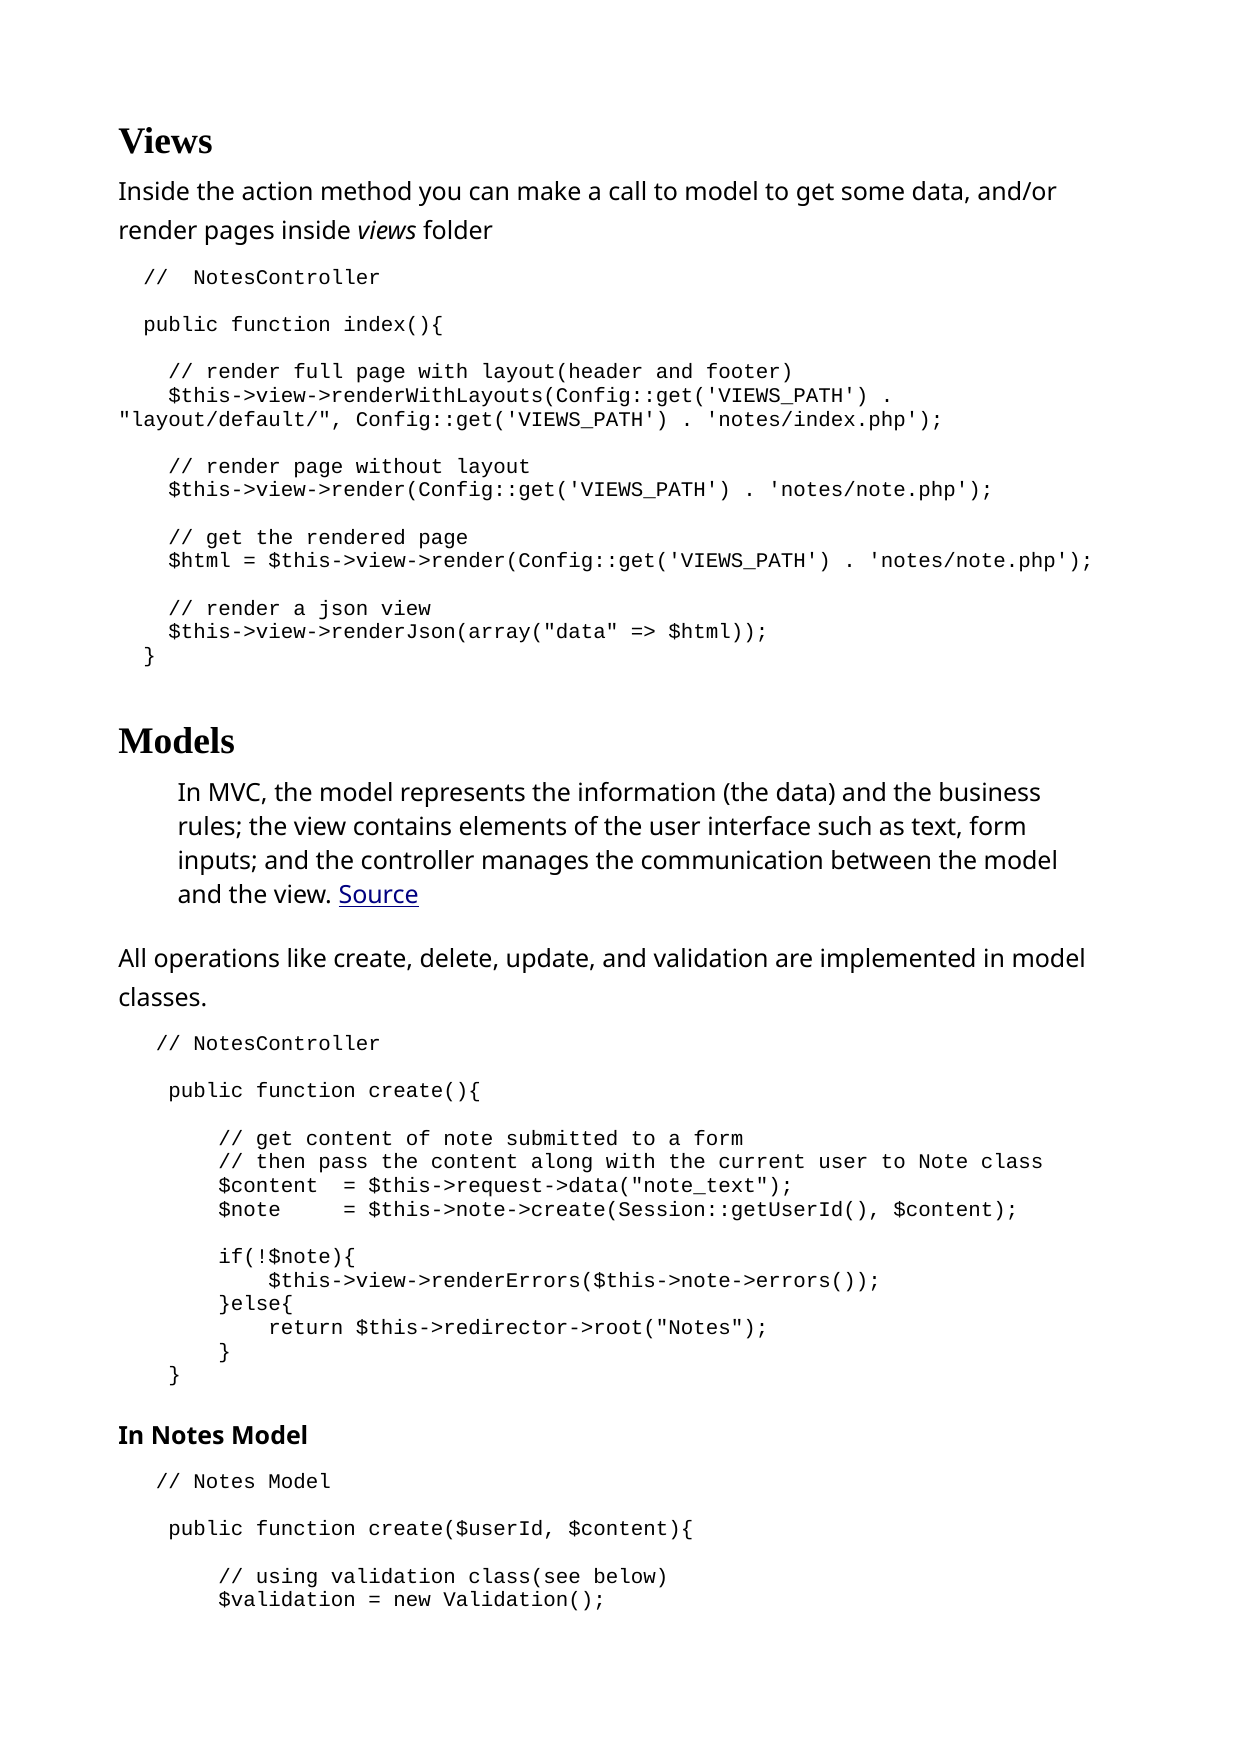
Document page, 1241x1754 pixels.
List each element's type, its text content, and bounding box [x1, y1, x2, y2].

subtitle Views [118, 118, 1122, 161]
text // NotesController [118, 1033, 1122, 1057]
text In MVC, the model represents the information (the data) and the business rules; the view contains elements of the user interface such as text, form inputs; and the controller manages the communication between the model and the view. Source [177, 774, 1063, 911]
text // render a json view [118, 598, 1122, 621]
text $validation = new Validation(); [118, 1589, 1122, 1613]
text $content = $this->request->data("note_text"); [118, 1175, 1122, 1199]
text return $this->redirector->root("Notes"); [118, 1317, 1122, 1341]
text $this->view->renderErrors($this->note->errors()); [118, 1270, 1122, 1293]
text // render page without layout [118, 456, 1122, 479]
text public function create(){ [118, 1081, 1122, 1104]
text All operations like create, delete, update, and validation are implemented in model classes. [118, 940, 1122, 1013]
text // NotesController [118, 267, 1122, 290]
text } [118, 645, 1122, 669]
text // using validation class(see below) [118, 1566, 1122, 1589]
text } [118, 1341, 1122, 1364]
text } [118, 1364, 1122, 1388]
text // then pass the content along with the current user to Note class [118, 1151, 1122, 1175]
text }else{ [118, 1293, 1122, 1317]
text $html = $this->view->render(Config::get('VIEWS_PATH') . 'notes/note.php'); [118, 550, 1122, 574]
text In Notes Model [118, 1417, 1122, 1451]
subtitle Models [118, 719, 1122, 762]
text public function create($userId, $content){ [118, 1518, 1122, 1542]
text Inside the action method you can make a call to model to get some data, and/or render pages inside views folder [118, 174, 1122, 247]
text // Notes Model [118, 1471, 1122, 1495]
text $this->view->renderJson(array("data" => $html)); [118, 621, 1122, 645]
text $this->view->render(Config::get('VIEWS_PATH') . 'notes/note.php'); [118, 479, 1122, 503]
text $this->view->renderWithLayouts(Config::get('VIEWS_PATH') . "layout/default/", Config::get('VIEWS_PATH') . 'notes/index.php'); [118, 385, 1122, 432]
text if(!$note){ [118, 1246, 1122, 1270]
text public function index(){ [118, 314, 1122, 338]
text // get the rendered page [118, 527, 1122, 550]
text $note = $this->note->create(Session::getUserId(), $content); [118, 1199, 1122, 1222]
text // get content of note submitted to a form [118, 1128, 1122, 1151]
text // render full page with layout(header and footer) [118, 361, 1122, 385]
